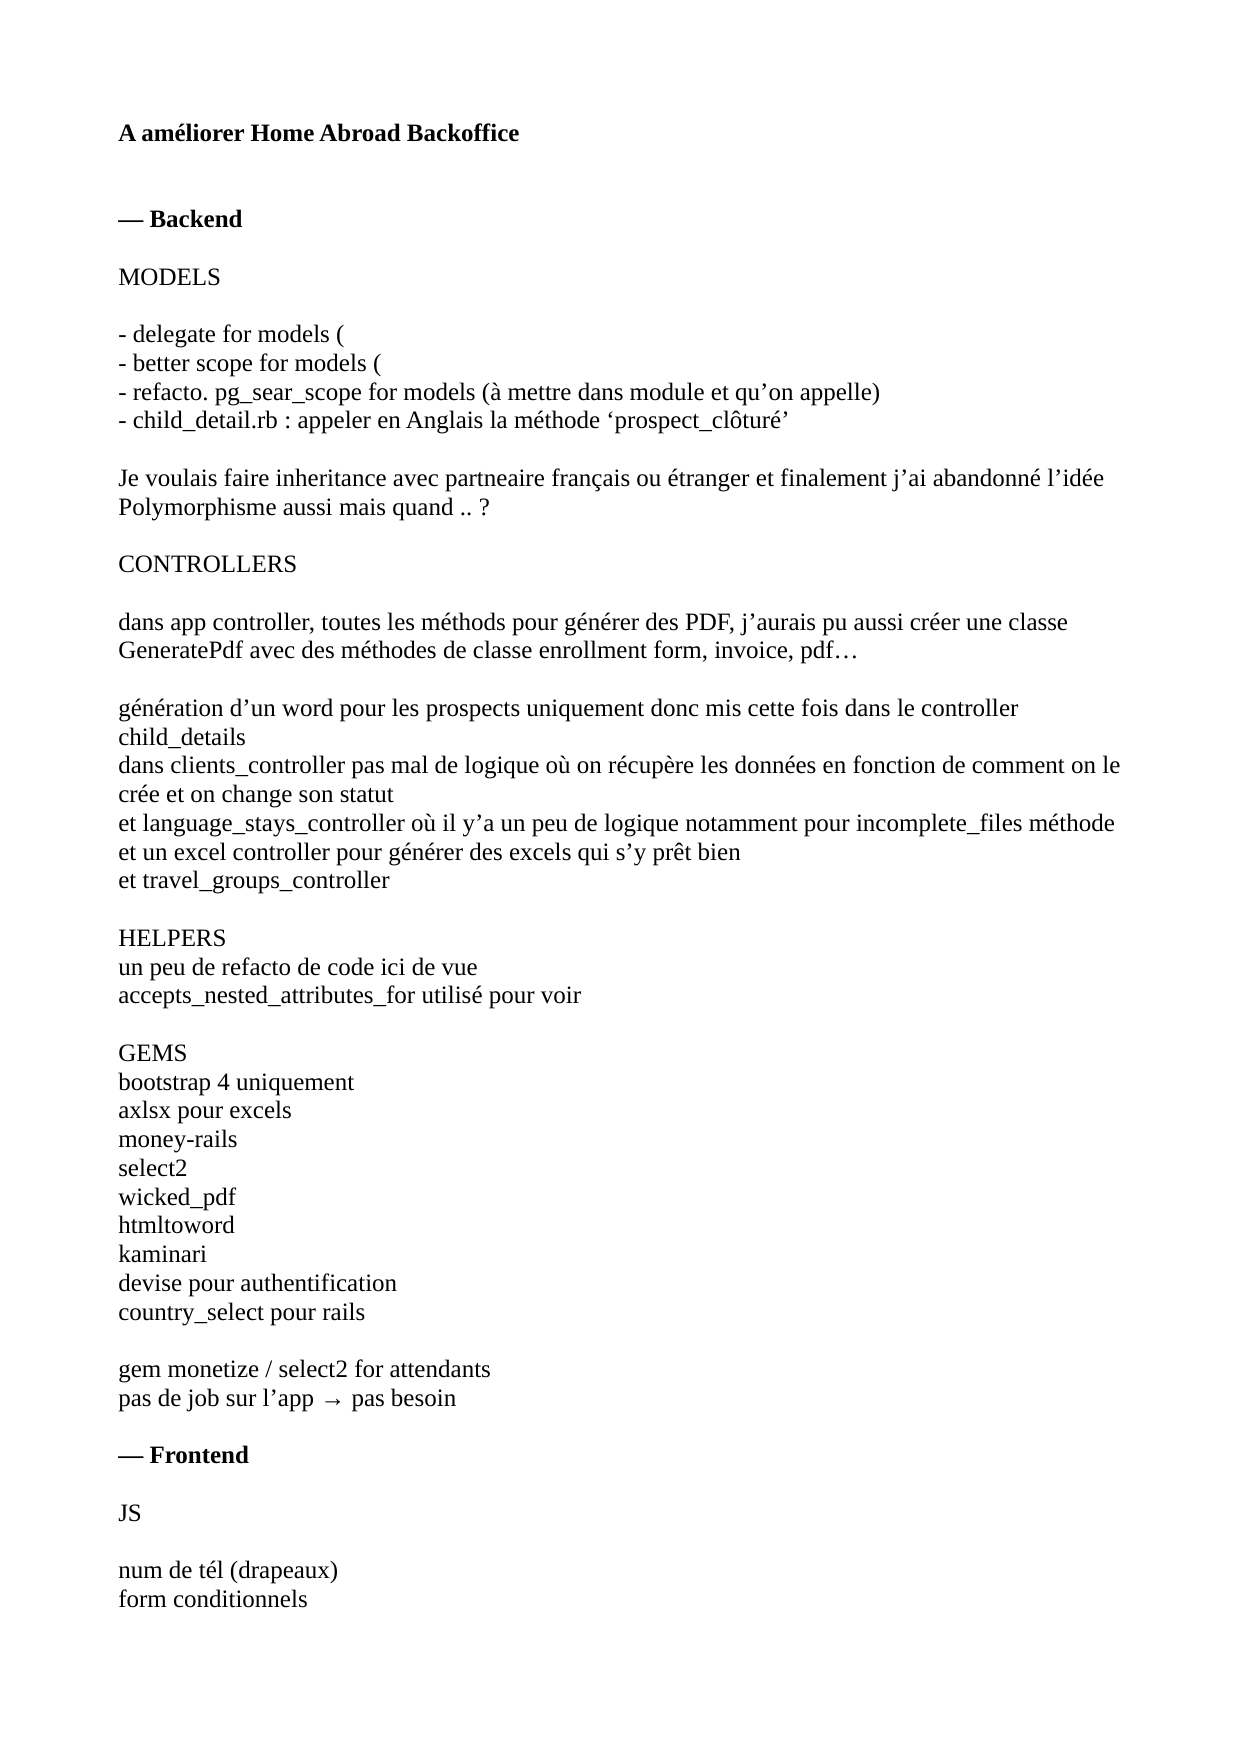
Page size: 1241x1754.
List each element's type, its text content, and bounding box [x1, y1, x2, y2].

text et language_stays_controller où il y’a un peu de logique notamment pour incomplete_files méthode [118, 808, 1122, 837]
text — Frontend [118, 1441, 1122, 1469]
text dans clients_controller pas mal de logique où on récupère les données en fonction de comment on le crée et on change son statut [118, 751, 1122, 808]
text — Backend [118, 204, 1122, 233]
text génération d’un word pour les prospects uniquement donc mis cette fois dans le controller child_details [118, 693, 1122, 751]
text money-rails [118, 1124, 1122, 1153]
text axlsx pour excels [118, 1096, 1122, 1124]
text dans app controller, toutes les méthods pour générer des PDF, j’aurais pu aussi créer une classe GeneratePdf avec des méthodes de classe enrollment form, invoice, pdf… [118, 607, 1122, 664]
text pas de job sur l’app → pas besoin [118, 1383, 1122, 1412]
text JS [118, 1498, 1122, 1527]
text CONTROLLERS [118, 549, 1122, 578]
text country_select pour rails [118, 1297, 1122, 1326]
text un peu de refacto de code ici de vue [118, 952, 1122, 981]
text - child_detail.rb : appeler en Anglais la méthode ‘prospect_clôturé’ [118, 406, 1122, 434]
text - delegate for models ( [118, 319, 1122, 348]
text accepts_nested_attributes_for utilisé pour voir [118, 981, 1122, 1009]
text kaminari [118, 1239, 1122, 1268]
text - refacto. pg_sear_scope for models (à mettre dans module et qu’on appelle) [118, 377, 1122, 406]
text - better scope for models ( [118, 348, 1122, 377]
text bootstrap 4 uniquement [118, 1067, 1122, 1096]
text Polymorphisme aussi mais quand .. ? [118, 492, 1122, 521]
text et travel_groups_controller [118, 866, 1122, 894]
text wicked_pdf [118, 1182, 1122, 1211]
text GEMS [118, 1038, 1122, 1067]
text num de tél (drapeaux) [118, 1556, 1122, 1584]
text HELPERS [118, 923, 1122, 952]
text et un excel controller pour générer des excels qui s’y prêt bien [118, 837, 1122, 866]
text htmltoword [118, 1211, 1122, 1239]
text MODELS [118, 262, 1122, 291]
text Je voulais faire inheritance avec partneaire français ou étranger et finalement j’ai abandonné l’idée [118, 463, 1122, 492]
text devise pour authentification [118, 1268, 1122, 1297]
text select2 [118, 1153, 1122, 1182]
text form conditionnels [118, 1584, 1122, 1613]
text A améliorer Home Abroad Backoffice [118, 118, 1122, 147]
text gem monetize / select2 for attendants [118, 1354, 1122, 1383]
